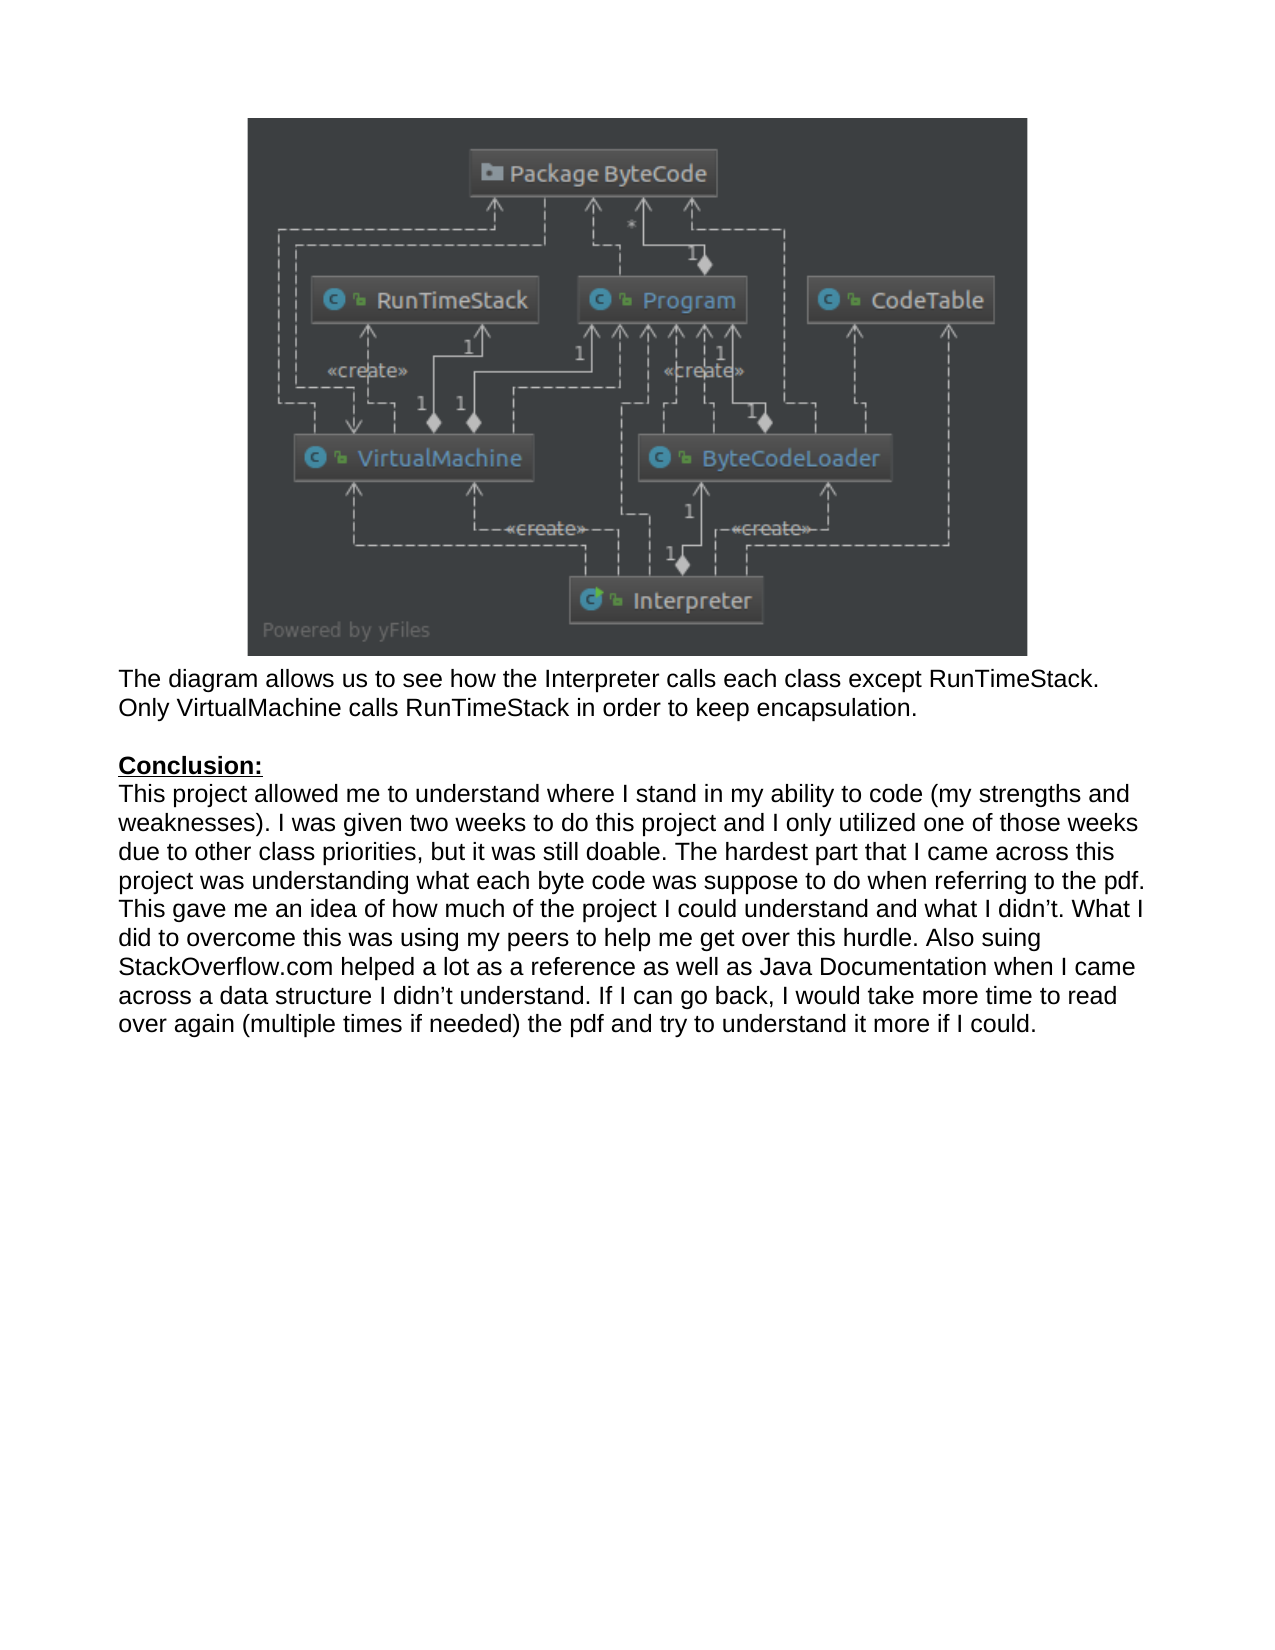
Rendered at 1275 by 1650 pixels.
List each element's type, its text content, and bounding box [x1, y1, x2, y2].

text This project allowed me to understand where I stand in my ability to code (my strengths and weaknesses). I was given two weeks to do this project and I only utilized one of those weeks due to other class priorities, but it was still doable. The hardest part that I came across this project was understanding what each byte code was suppose to do when referring to the pdf. This gave me an idea of how much of the project I could understand and what I didn’t. What I did to overcome this was using my peers to help me get over this hurdle. Also suing StackOverflow.com helped a lot as a reference as well as Java Documentation when I came across a data structure I didn’t understand. If I can go back, I would take more time to read over again (multiple times if needed) the pdf and try to understand it more if I could. [118, 779, 1157, 1038]
text The diagram allows us to see how the Interpreter calls each class except RunTimeStack. Only VirtualMachine calls RunTimeStack in order to keep encapsulation. [118, 664, 1157, 722]
text Conclusion: [118, 751, 1157, 779]
picture [247, 118, 1028, 656]
